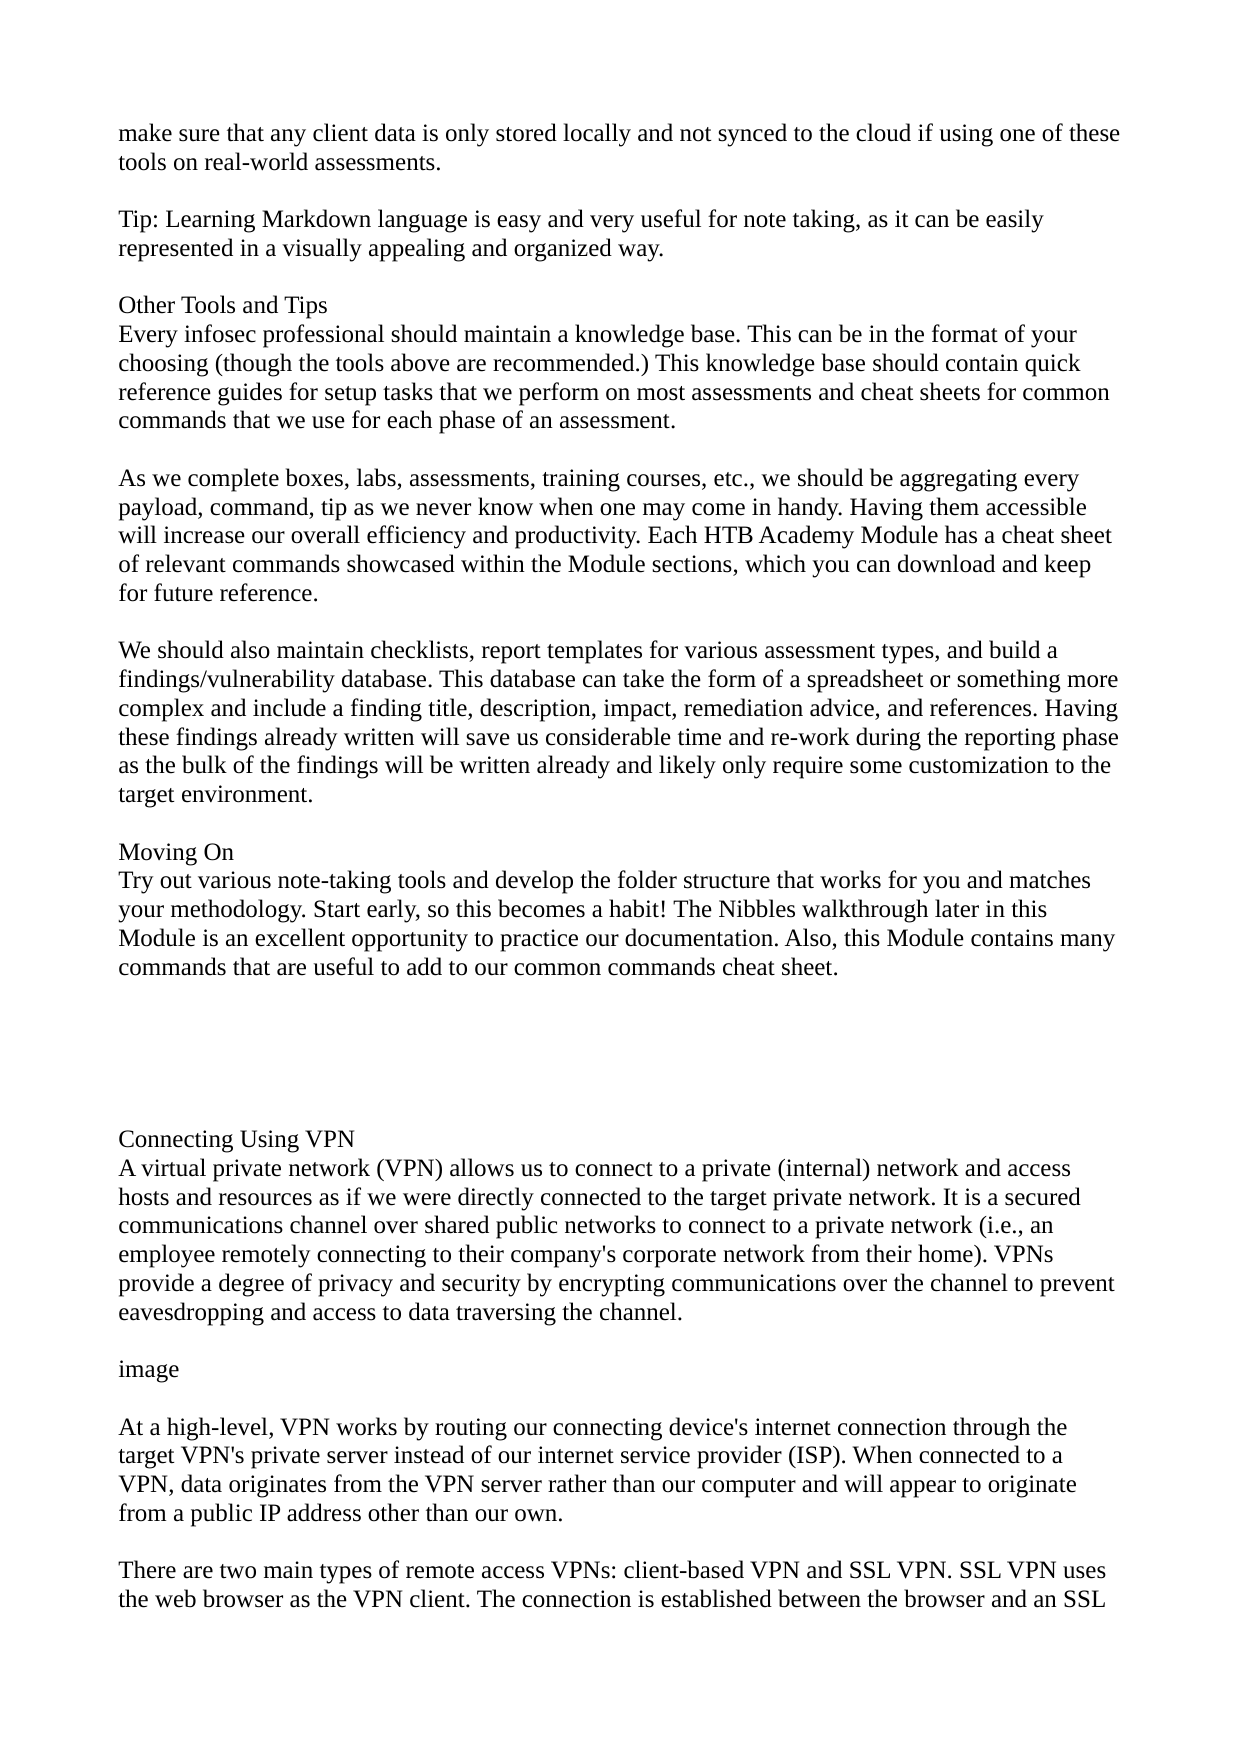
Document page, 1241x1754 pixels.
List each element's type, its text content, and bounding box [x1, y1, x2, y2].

text There are two main types of remote access VPNs: client-based VPN and SSL VPN. SSL VPN uses the web browser as the VPN client. The connection is established between the browser and an SSL [118, 1556, 1122, 1613]
text We should also maintain checklists, report templates for various assessment types, and build a findings/vulnerability database. This database can take the form of a spreadsheet or something more complex and include a finding title, description, impact, remediation advice, and references. Having these findings already written will save us considerable time and re-work during the reporting phase as the bulk of the findings will be written already and likely only require some customization to the target environment. [118, 636, 1122, 808]
text Connecting Using VPN [118, 1124, 1122, 1153]
text Moving On [118, 837, 1122, 866]
text Other Tools and Tips [118, 291, 1122, 319]
text A virtual private network (VPN) allows us to connect to a private (internal) network and access hosts and resources as if we were directly connected to the target private network. It is a secured communications channel over shared public networks to connect to a private network (i.e., an employee remotely connecting to their company's corporate network from their home). VPNs provide a degree of privacy and security by encrypting communications over the channel to prevent eavesdropping and access to data traversing the channel. [118, 1153, 1122, 1326]
text image [118, 1354, 1122, 1383]
text make sure that any client data is only stored locally and not synced to the cloud if using one of these tools on real-world assessments. [118, 118, 1122, 176]
text Try out various note-taking tools and develop the folder structure that works for you and matches your methodology. Start early, so this becomes a habit! The Nibbles walkthrough later in this Module is an excellent opportunity to practice our documentation. Also, this Module contains many commands that are useful to add to our common commands cheat sheet. [118, 866, 1122, 981]
text At a high-level, VPN works by routing our connecting device's internet connection through the target VPN's private server instead of our internet service provider (ISP). When connected to a VPN, data originates from the VPN server rather than our computer and will appear to originate from a public IP address other than our own. [118, 1412, 1122, 1527]
text As we complete boxes, labs, assessments, training courses, etc., we should be aggregating every payload, command, tip as we never know when one may come in handy. Having them accessible will increase our overall efficiency and productivity. Each HTB Academy Module has a cheat sheet of relevant commands showcased within the Module sections, which you can download and keep for future reference. [118, 463, 1122, 607]
text Every infosec professional should maintain a knowledge base. This can be in the format of your choosing (though the tools above are recommended.) This knowledge base should contain quick reference guides for setup tasks that we perform on most assessments and cheat sheets for common commands that we use for each phase of an assessment. [118, 319, 1122, 434]
text Tip: Learning Markdown language is easy and very useful for note taking, as it can be easily represented in a visually appealing and organized way. [118, 204, 1122, 262]
